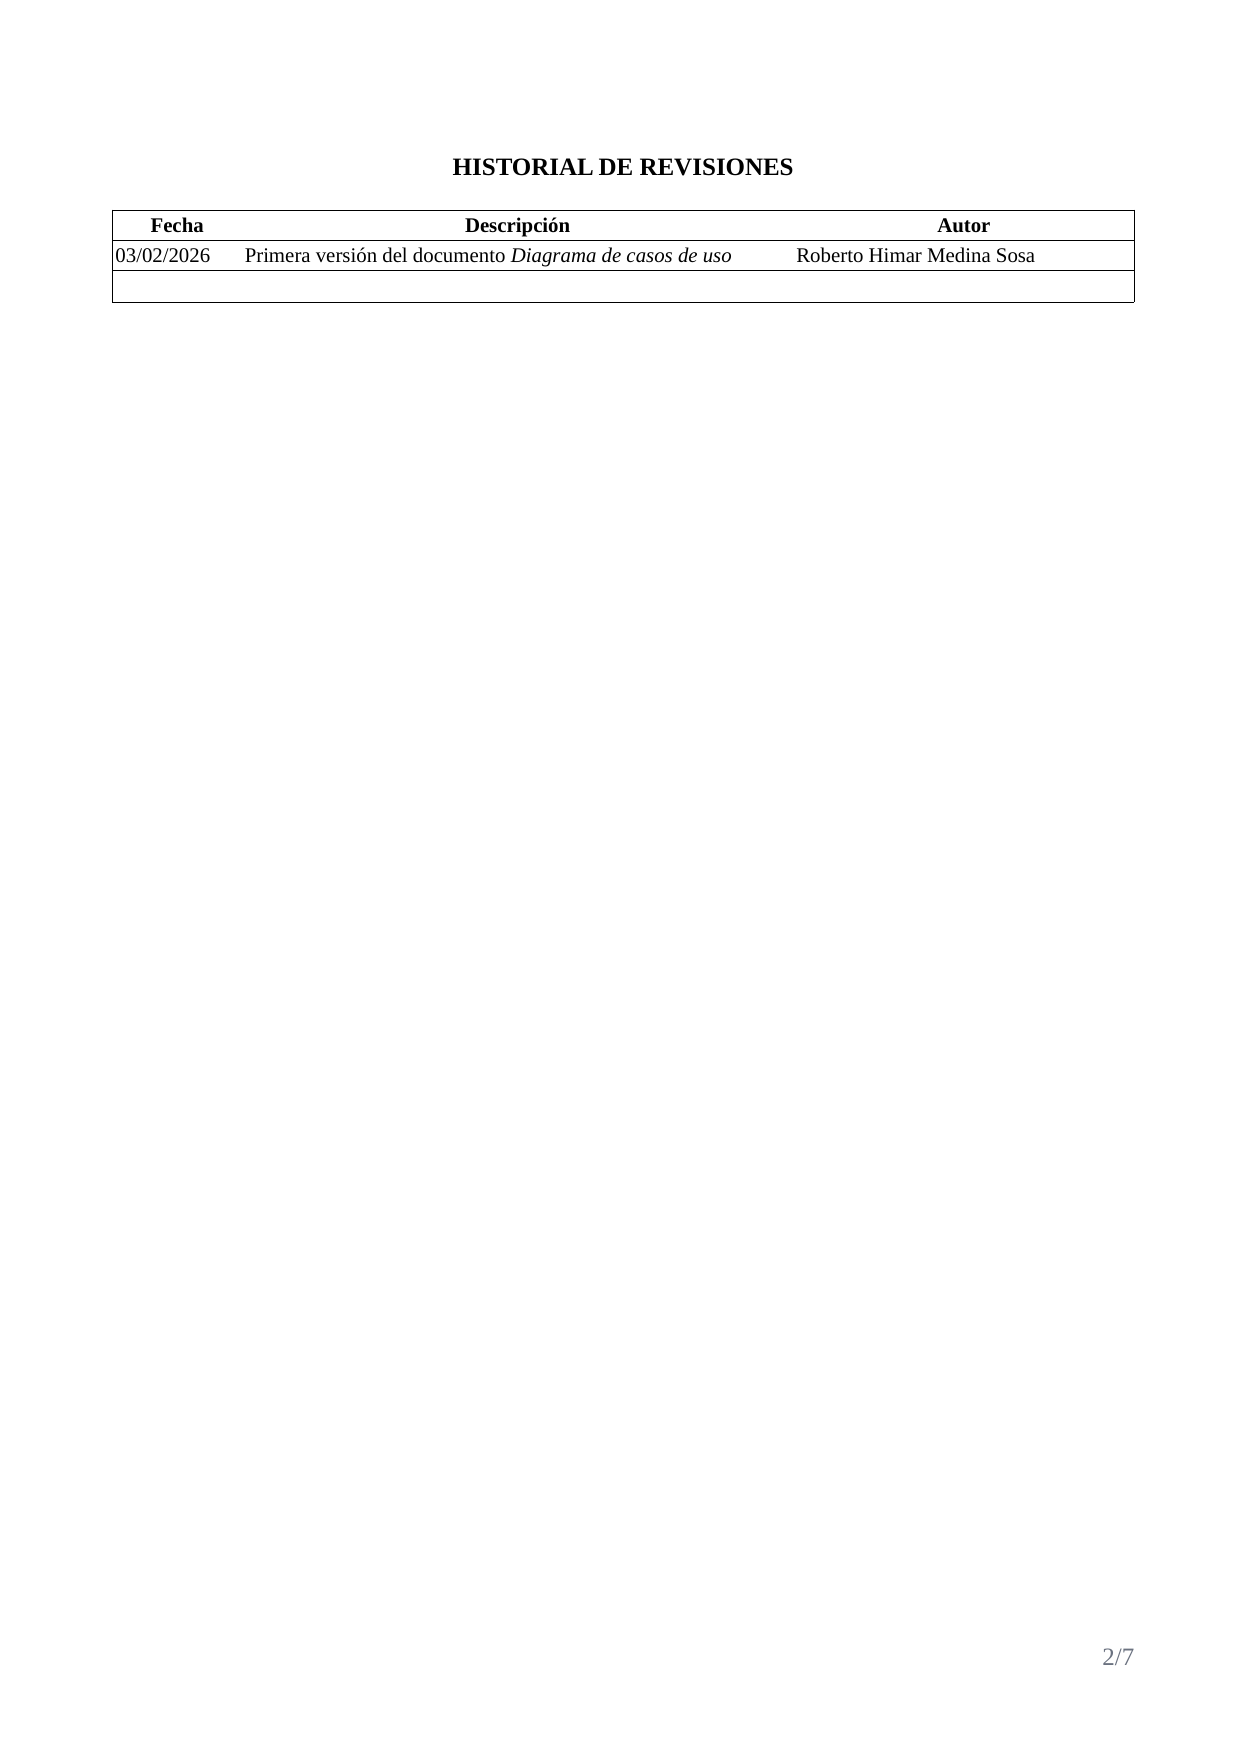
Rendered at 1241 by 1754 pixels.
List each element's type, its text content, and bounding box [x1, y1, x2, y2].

table_cell Primera versión del documento Diagrama de casos de uso [242, 241, 793, 269]
table_header Fecha [113, 211, 242, 239]
text HISTORIAL DE REVISIONES [112, 152, 1134, 181]
table_header Autor [793, 211, 1134, 239]
table_cell [113, 271, 242, 302]
table_cell [242, 271, 793, 302]
table_cell [793, 271, 1134, 302]
table_cell Roberto Himar Medina Sosa [793, 241, 1134, 269]
table_cell 03/02/2026 [113, 241, 242, 269]
table_header Descripción [242, 211, 793, 239]
